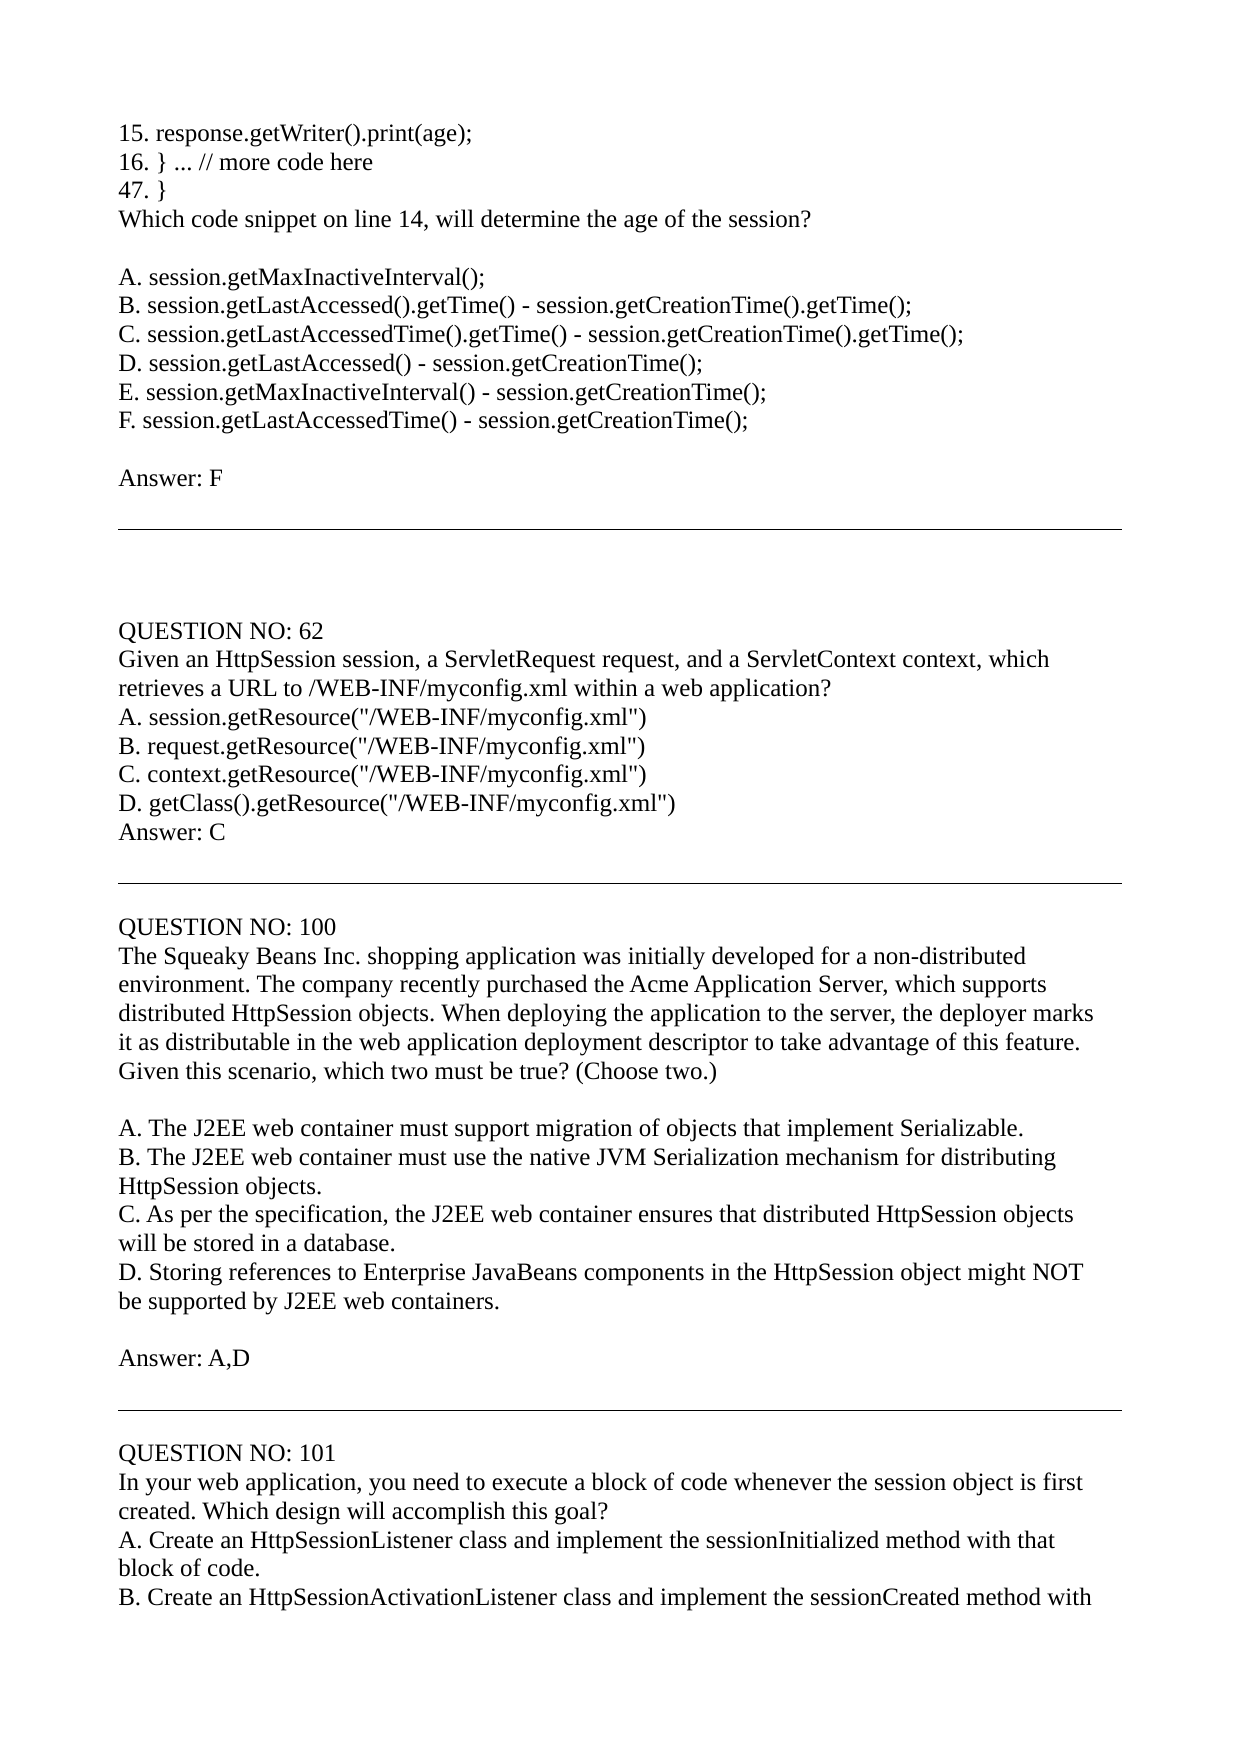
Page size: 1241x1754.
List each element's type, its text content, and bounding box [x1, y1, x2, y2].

text A. session.getResource("/WEB-INF/myconfig.xml") [118, 702, 1122, 731]
text Given this scenario, which two must be true? (Choose two.) [118, 1056, 1122, 1084]
text HttpSession objects. [118, 1171, 1122, 1199]
text D. Storing references to Enterprise JavaBeans components in the HttpSession object might NOT [118, 1257, 1122, 1286]
text D. session.getLastAccessed() - session.getCreationTime(); [118, 348, 1122, 377]
text B. session.getLastAccessed().getTime() - session.getCreationTime().getTime(); [118, 291, 1122, 319]
text retrieves a URL to /WEB-INF/myconfig.xml within a web application? [118, 673, 1122, 702]
text B. The J2EE web container must use the native JVM Serialization mechanism for distributing [118, 1142, 1122, 1171]
text C. context.getResource("/WEB-INF/myconfig.xml") [118, 759, 1122, 788]
text The Squeaky Beans Inc. shopping application was initially developed for a non-distributed [118, 941, 1122, 969]
text B. Create an HttpSessionActivationListener class and implement the sessionCreated method with [118, 1582, 1122, 1611]
text C. session.getLastAccessedTime().getTime() - session.getCreationTime().getTime(); [118, 319, 1122, 348]
text be supported by J2EE web containers. [118, 1286, 1122, 1314]
text created. Which design will accomplish this goal? [118, 1496, 1122, 1525]
text 15. response.getWriter().print(age); [118, 118, 1122, 147]
text it as distributable in the web application deployment descriptor to take advantage of this feature. [118, 1027, 1122, 1056]
text Answer: C [118, 817, 1122, 846]
text distributed HttpSession objects. When deploying the application to the server, the deployer marks [118, 998, 1122, 1027]
text B. request.getResource("/WEB-INF/myconfig.xml") [118, 731, 1122, 759]
text QUESTION NO: 100 [118, 912, 1122, 941]
text Given an HttpSession session, a ServletRequest request, and a ServletContext context, which [118, 644, 1122, 673]
text A. session.getMaxInactiveInterval(); [118, 262, 1122, 291]
text will be stored in a database. [118, 1228, 1122, 1257]
text Answer: F [118, 463, 1122, 492]
text A. Create an HttpSessionListener class and implement the sessionInitialized method with that [118, 1525, 1122, 1553]
text QUESTION NO: 62 [118, 616, 1122, 644]
text 47. } [118, 176, 1122, 204]
text QUESTION NO: 101 [118, 1438, 1122, 1467]
text E. session.getMaxInactiveInterval() - session.getCreationTime(); [118, 377, 1122, 406]
text In your web application, you need to execute a block of code whenever the session object is first [118, 1467, 1122, 1496]
text A. The J2EE web container must support migration of objects that implement Serializable. [118, 1113, 1122, 1142]
text F. session.getLastAccessedTime() - session.getCreationTime(); [118, 406, 1122, 434]
text Answer: A,D [118, 1343, 1122, 1372]
text D. getClass().getResource("/WEB-INF/myconfig.xml") [118, 788, 1122, 817]
text block of code. [118, 1553, 1122, 1582]
text C. As per the specification, the J2EE web container ensures that distributed HttpSession objects [118, 1199, 1122, 1228]
text Which code snippet on line 14, will determine the age of the session? [118, 204, 1122, 233]
text environment. The company recently purchased the Acme Application Server, which supports [118, 969, 1122, 998]
text 16. } ... // more code here [118, 147, 1122, 176]
